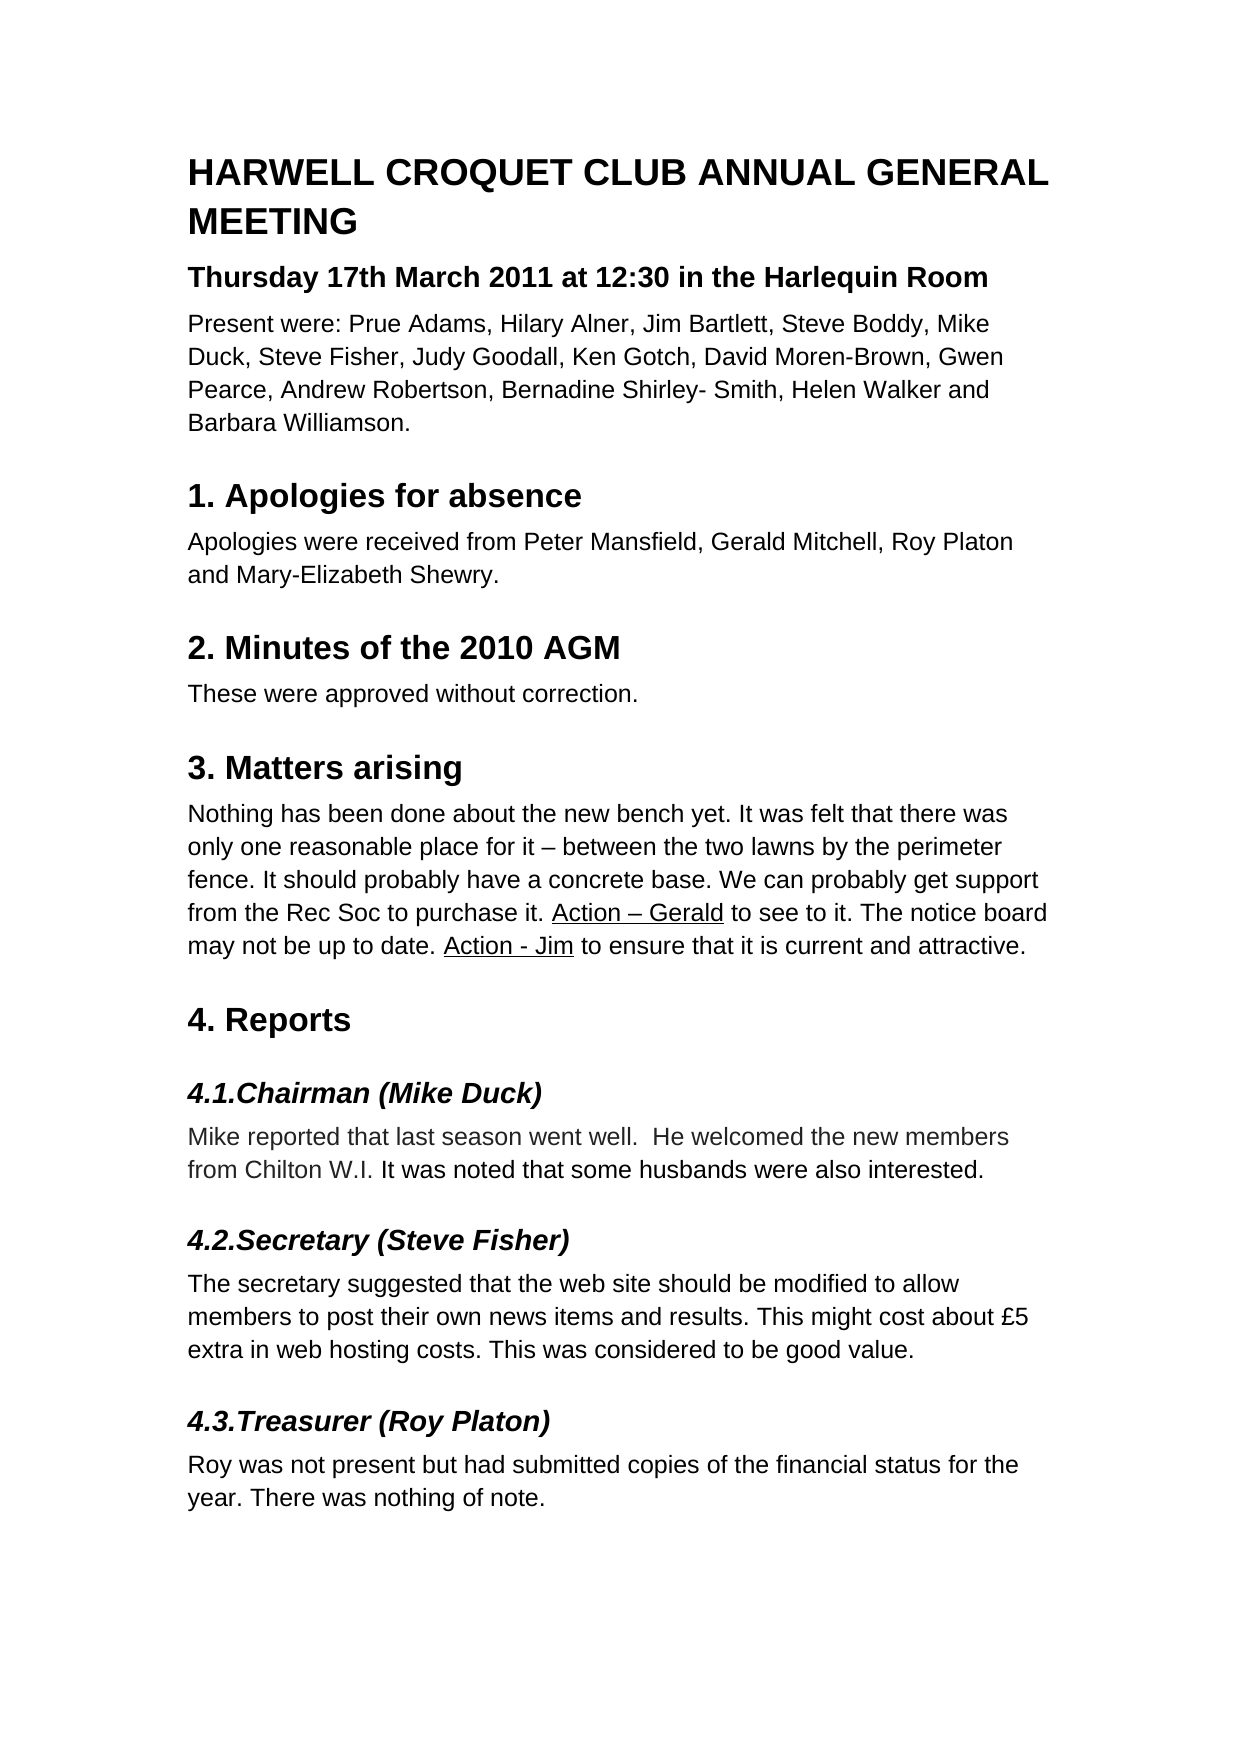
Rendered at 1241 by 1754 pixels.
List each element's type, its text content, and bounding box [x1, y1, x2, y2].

subtitle 4. Reports [187, 999, 1053, 1038]
text The secretary suggested that the web site should be modified to allow members to post their own news items and results. This might cost about £5 extra in web hosting costs. This was considered to be good value. [187, 1269, 1053, 1364]
subtitle 1. Apologies for absence [187, 476, 1053, 514]
text Mike reported that last season went well. He welcomed the new members from Chilton W.I. It was noted that some husbands were also interested. [187, 1122, 1053, 1183]
text Thursday 17th March 2011 at 12:30 in the Harlequin Room [187, 259, 1053, 293]
text HARWELL CROQUET CLUB ANNUAL GENERAL MEETING [187, 150, 1053, 243]
text Nothing has been done about the new bench yet. It was felt that there was only one reasonable place for it – between the two lawns by the perimeter fence. It should probably have a concrete base. We can probably get support from the Rec Soc to purchase it. Action – Gerald to see to it. The notice board may not be up to date. Action - Jim to ensure that it is current and attractive. [187, 799, 1053, 960]
subtitle 4.3.Treasurer (Roy Platon) [187, 1404, 1053, 1437]
text Roy was not present but had submitted copies of the financial status for the year. There was nothing of note. [187, 1450, 1053, 1511]
subtitle 3. Matters arising [187, 748, 1053, 786]
subtitle 4.1.Chairman (Mike Duck) [187, 1076, 1053, 1109]
subtitle 2. Minutes of the 2010 AGM [187, 628, 1053, 667]
text These were approved without correction. [187, 679, 1053, 708]
text Present were: Prue Adams, Hilary Alner, Jim Bartlett, Steve Boddy, Mike Duck, Steve Fisher, Judy Goodall, Ken Gotch, David Moren-Brown, Gwen Pearce, Andrew Robertson, Bernadine Shirley- Smith, Helen Walker and Barbara Williamson. [187, 308, 1053, 436]
subtitle 4.2.Secretary (Steve Fisher) [187, 1223, 1053, 1257]
text Apologies were received from Peter Mansfield, Gerald Mitchell, Roy Platon and Mary-Elizabeth Shewry. [187, 527, 1053, 589]
